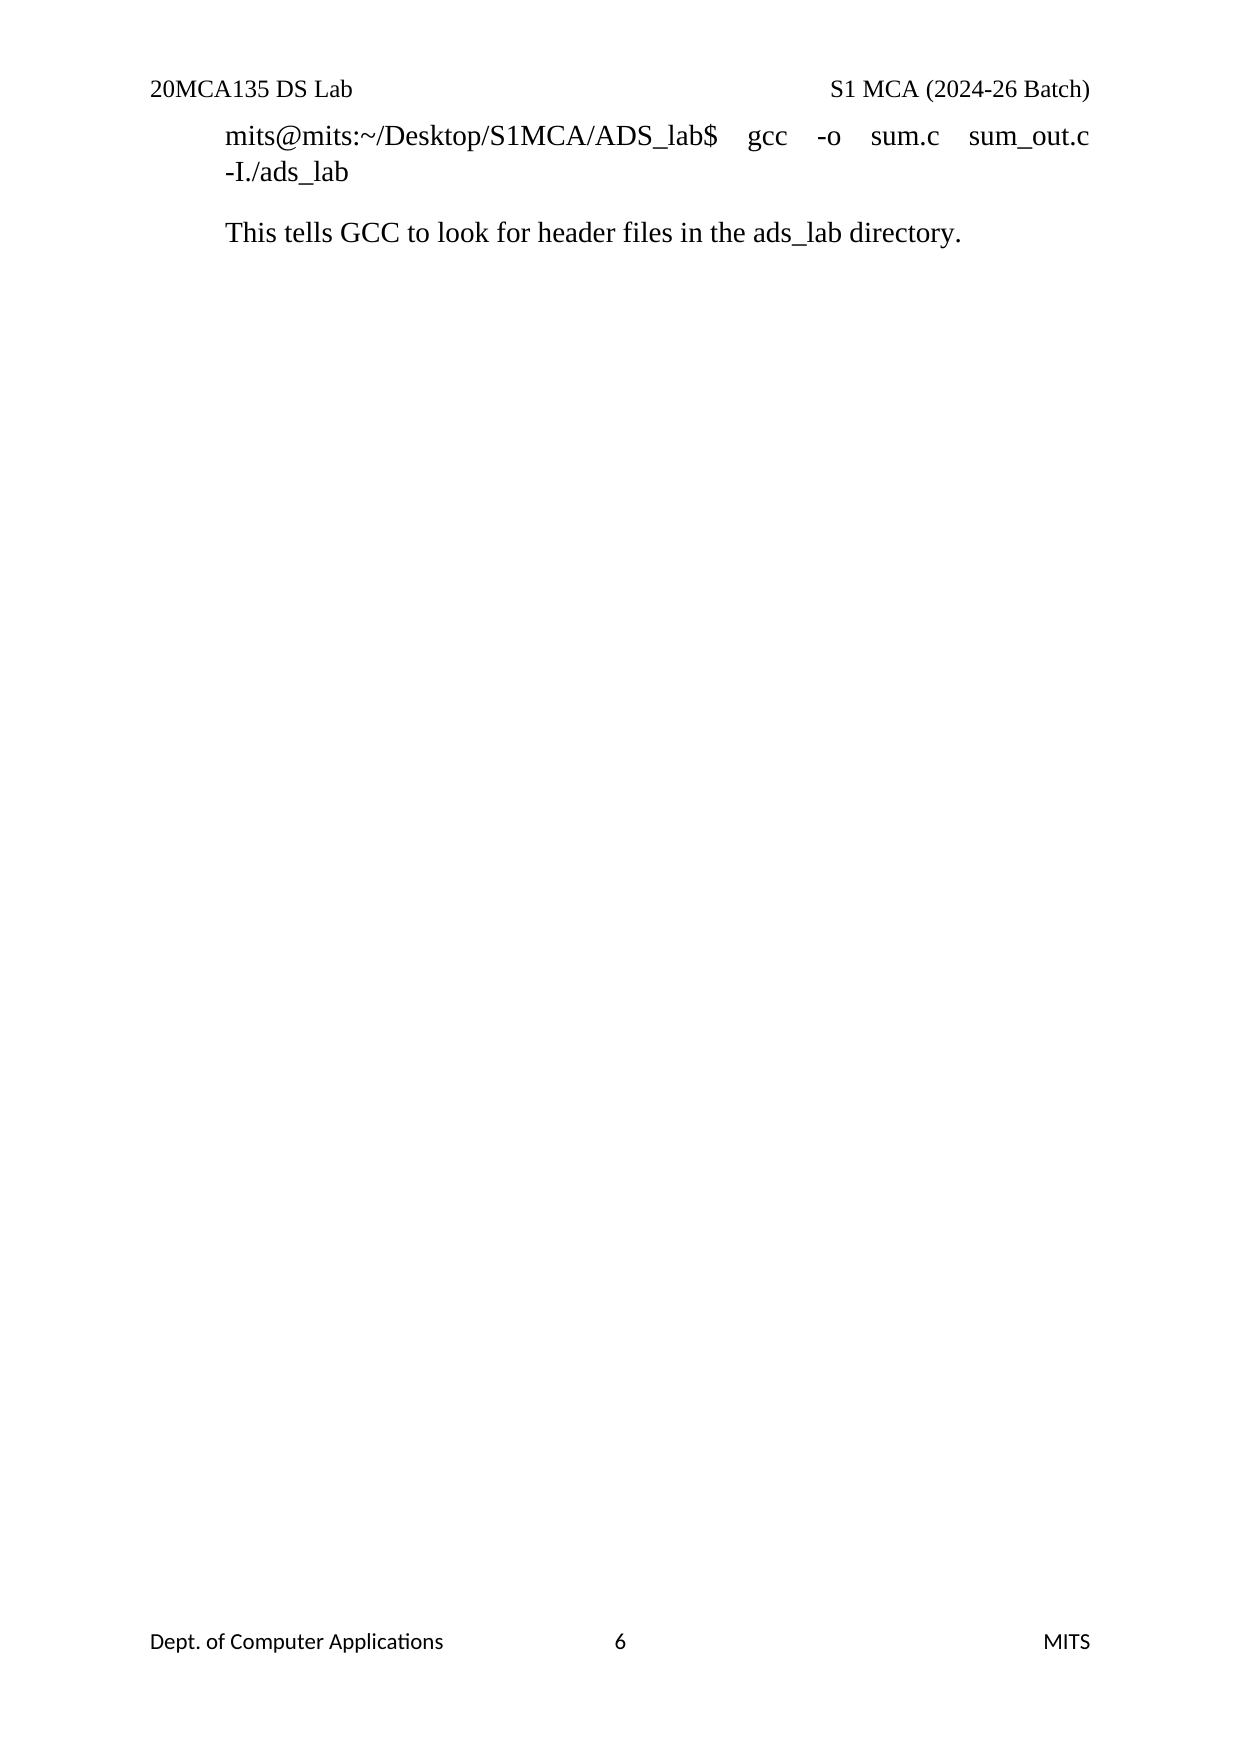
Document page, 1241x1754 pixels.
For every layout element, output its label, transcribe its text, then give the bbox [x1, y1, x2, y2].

text This tells GCC to look for header files in the ads_lab directory. [150, 215, 1090, 249]
text mits@mits:~/Desktop/S1MCA/ADS_lab$ gcc -o sum.c sum_out.c -I./ads_lab [225, 118, 1090, 188]
